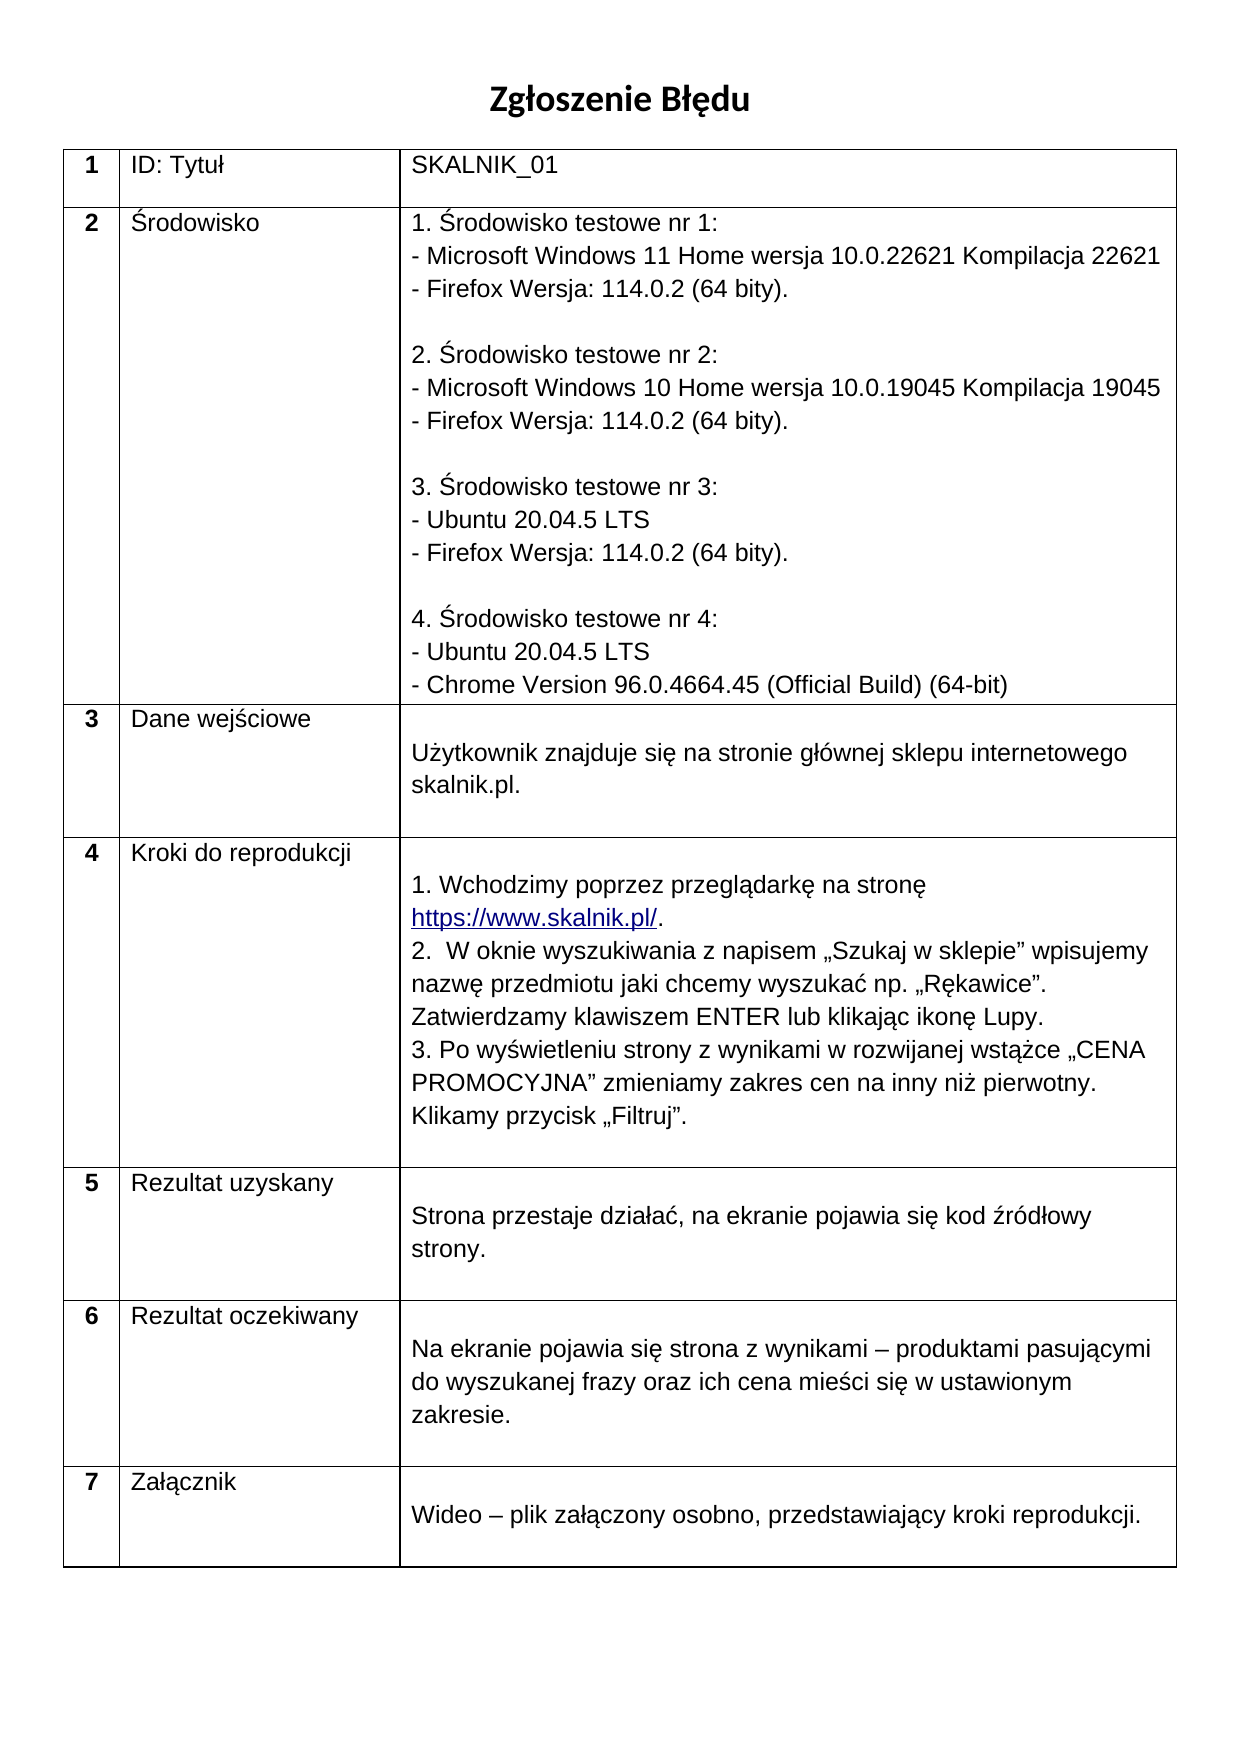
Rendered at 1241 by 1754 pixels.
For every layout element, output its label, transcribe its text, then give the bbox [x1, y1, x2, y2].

text Zgłoszenie Błędu [75, 75, 1165, 121]
table_cell Rezultat oczekiwany [120, 1301, 399, 1466]
table_cell Rezultat uzyskany [120, 1168, 399, 1300]
table_cell 1. Środowisko testowe nr 1: - Microsoft Windows 11 Home wersja 10.0.22621 Kompilacja 22621 - Firefox Wersja: 114.0.2 (64 bity). 2. Środowisko testowe nr 2: - Microsoft Windows 10 Home wersja 10.0.19045 Kompilacja 19045 - Firefox Wersja: 114.0.2 (64 bity). 3. Środowisko testowe nr 3: - Ubuntu 20.04.5 LTS - Firefox Wersja: 114.0.2 (64 bity). 4. Środowisko testowe nr 4: - Ubuntu 20.04.5 LTS - Chrome Version 96.0.4664.45 (Official Build) (64-bit) [401, 208, 1176, 703]
table_cell Na ekranie pojawia się strona z wynikami – produktami pasującymi do wyszukanej frazy oraz ich cena mieści się w ustawionym zakresie. [401, 1301, 1176, 1466]
table_header 1 [64, 150, 119, 207]
table_cell Dane wejściowe [120, 705, 399, 837]
table_header SKALNIK_01 [401, 150, 1176, 207]
table_cell Wideo – plik załączony osobno, przedstawiający kroki reprodukcji. [401, 1467, 1176, 1566]
table_cell 5 [64, 1168, 119, 1300]
table_cell 2 [64, 208, 119, 703]
table_cell 6 [64, 1301, 119, 1466]
table_cell Środowisko [120, 208, 399, 703]
table_cell 3 [64, 705, 119, 837]
table_cell 4 [64, 838, 119, 1167]
table_cell Użytkownik znajduje się na stronie głównej sklepu internetowego skalnik.pl. [401, 705, 1176, 837]
table_cell Kroki do reprodukcji [120, 838, 399, 1167]
table_cell 7 [64, 1467, 119, 1566]
table_cell Załącznik [120, 1467, 399, 1566]
table_cell Strona przestaje działać, na ekranie pojawia się kod źródłowy strony. [401, 1168, 1176, 1300]
table_cell 1. Wchodzimy poprzez przeglądarkę na stronę https://www.skalnik.pl/. 2. W oknie wyszukiwania z napisem „Szukaj w sklepie” wpisujemy nazwę przedmiotu jaki chcemy wyszukać np. „Rękawice”. Zatwierdzamy klawiszem ENTER lub klikając ikonę Lupy. 3. Po wyświetleniu strony z wynikami w rozwijanej wstążce „CENA PROMOCYJNA” zmieniamy zakres cen na inny niż pierwotny. Klikamy przycisk „Filtruj”. [401, 838, 1176, 1167]
table_header ID: Tytuł [120, 150, 399, 207]
